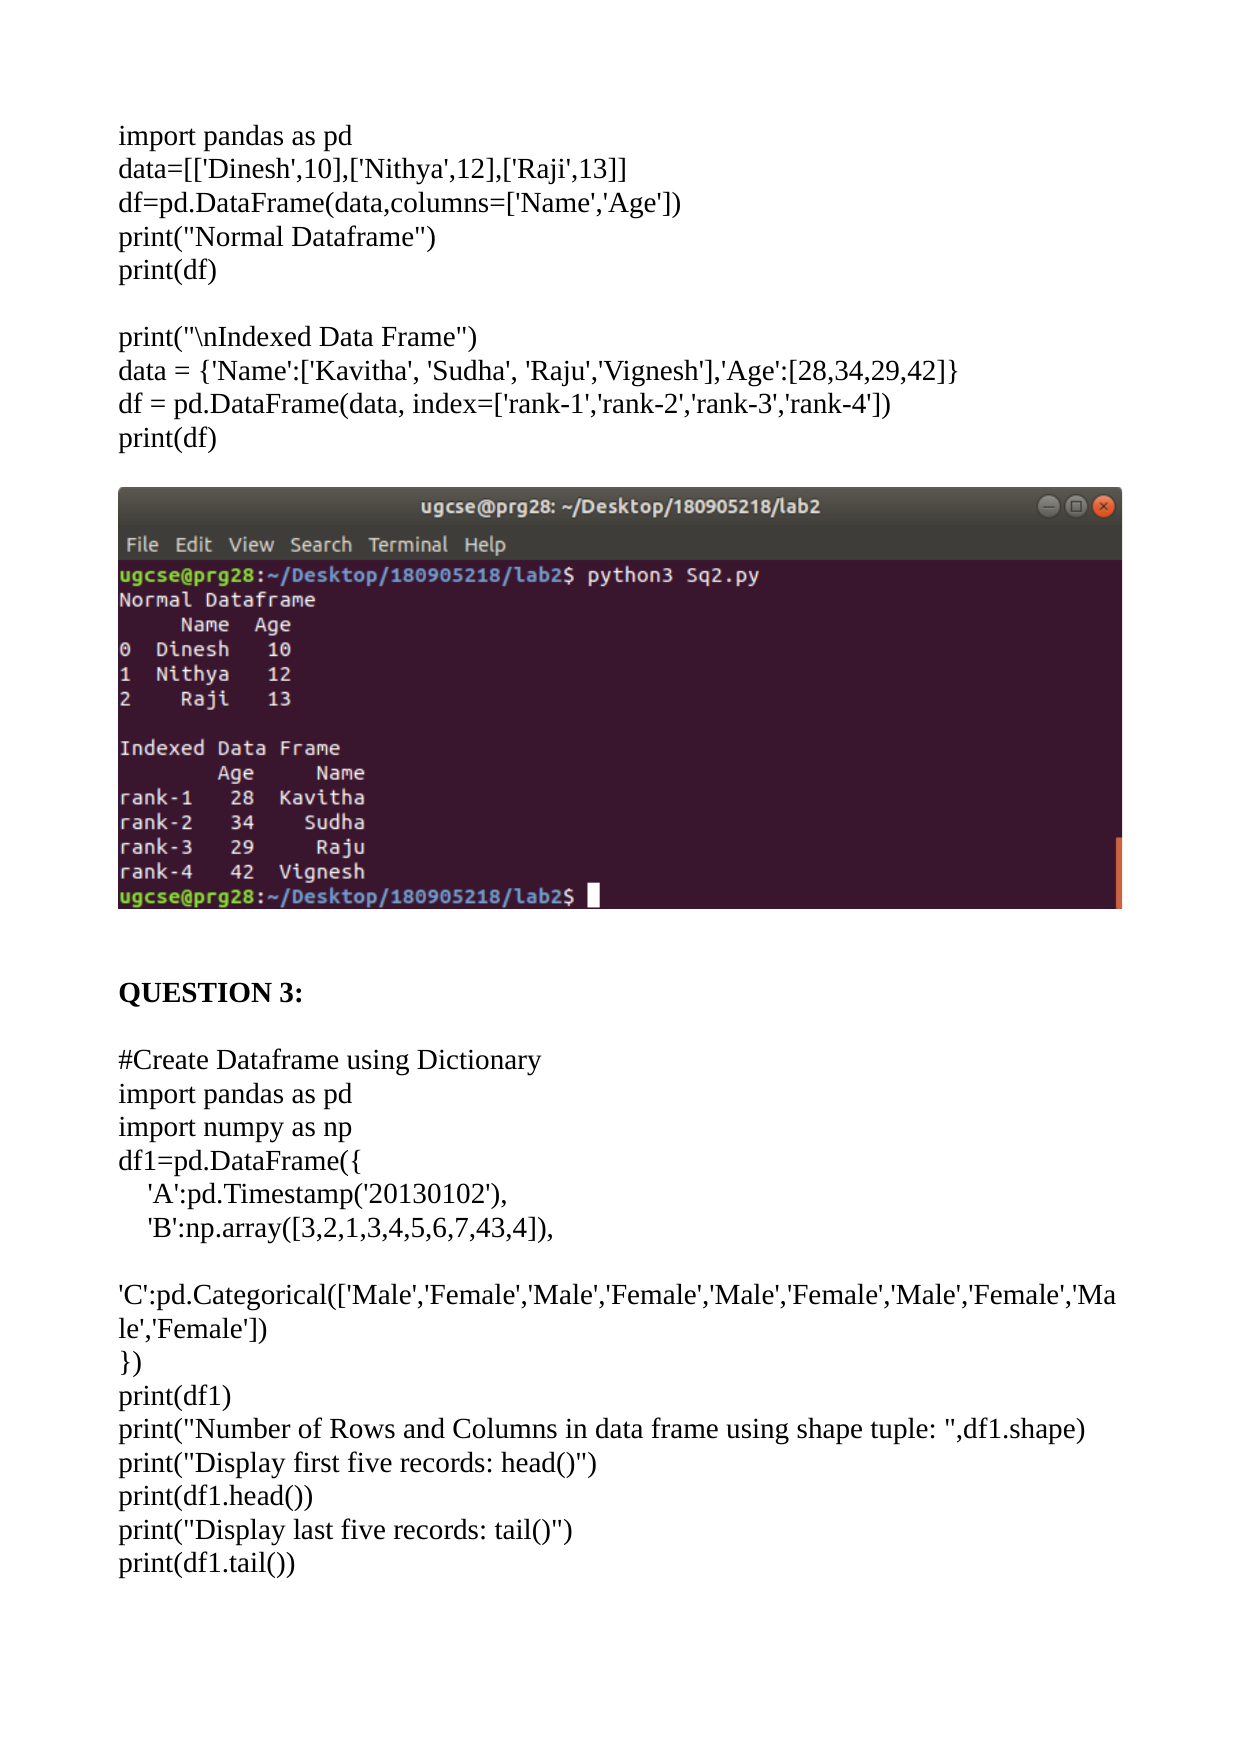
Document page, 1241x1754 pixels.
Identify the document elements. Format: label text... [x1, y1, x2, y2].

text print(df) [118, 420, 1122, 453]
text print("Display first five records: head()") [118, 1445, 1122, 1478]
text }) [118, 1344, 1122, 1378]
text data = {'Name':['Kavitha', 'Sudha', 'Raju','Vignesh'],'Age':[28,34,29,42]} [118, 353, 1122, 386]
text print(df1.tail()) [118, 1546, 1122, 1579]
text import pandas as pd [118, 118, 1122, 152]
picture [118, 487, 1123, 909]
text df1=pd.DataFrame({ [118, 1143, 1122, 1177]
text print(df) [118, 252, 1122, 286]
text QUESTION 3: [118, 975, 1122, 1009]
text print("Normal Dataframe") [118, 219, 1122, 252]
text print(df1.head()) [118, 1478, 1122, 1512]
text 'A':pd.Timestamp('20130102'), [118, 1177, 1122, 1210]
text print(df1) [118, 1378, 1122, 1411]
text print("Display last five records: tail()") [118, 1512, 1122, 1546]
text df = pd.DataFrame(data, index=['rank-1','rank-2','rank-3','rank-4']) [118, 386, 1122, 420]
text print("\nIndexed Data Frame") [118, 319, 1122, 353]
text data=[['Dinesh',10],['Nithya',12],['Raji',13]] [118, 152, 1122, 185]
text 'C':pd.Categorical(['Male','Female','Male','Female','Male','Female','Male','Female','Male','Female']) [118, 1244, 1122, 1344]
text 'B':np.array([3,2,1,3,4,5,6,7,43,4]), [118, 1210, 1122, 1244]
text df=pd.DataFrame(data,columns=['Name','Age']) [118, 185, 1122, 219]
text print("Number of Rows and Columns in data frame using shape tuple: ",df1.shape) [118, 1411, 1122, 1445]
text import numpy as np [118, 1109, 1122, 1143]
text #Create Dataframe using Dictionary [118, 1042, 1122, 1076]
text import pandas as pd [118, 1076, 1122, 1109]
